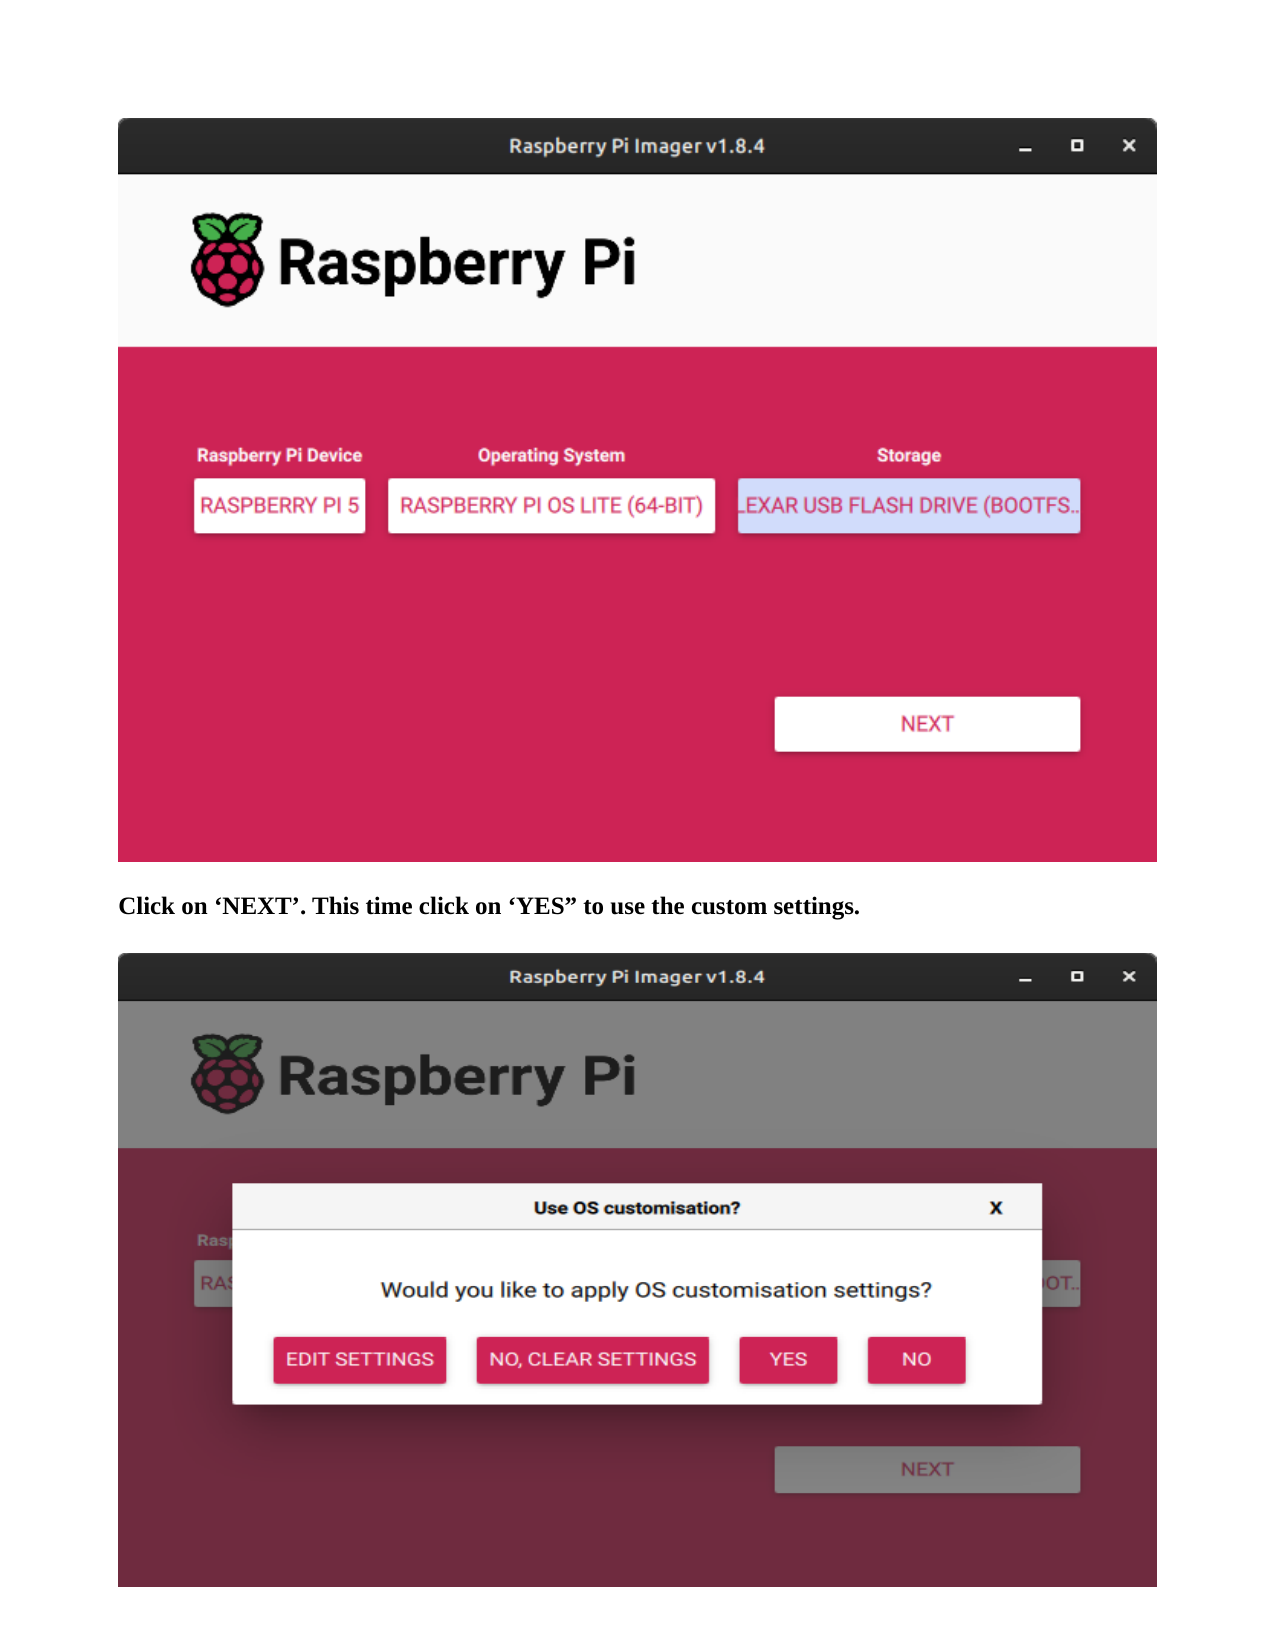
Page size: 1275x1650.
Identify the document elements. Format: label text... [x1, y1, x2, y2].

picture [118, 118, 1157, 862]
picture [118, 953, 1157, 1587]
text Click on ‘NEXT’. This time click on ‘YES” to use the custom settings. [118, 891, 1157, 919]
